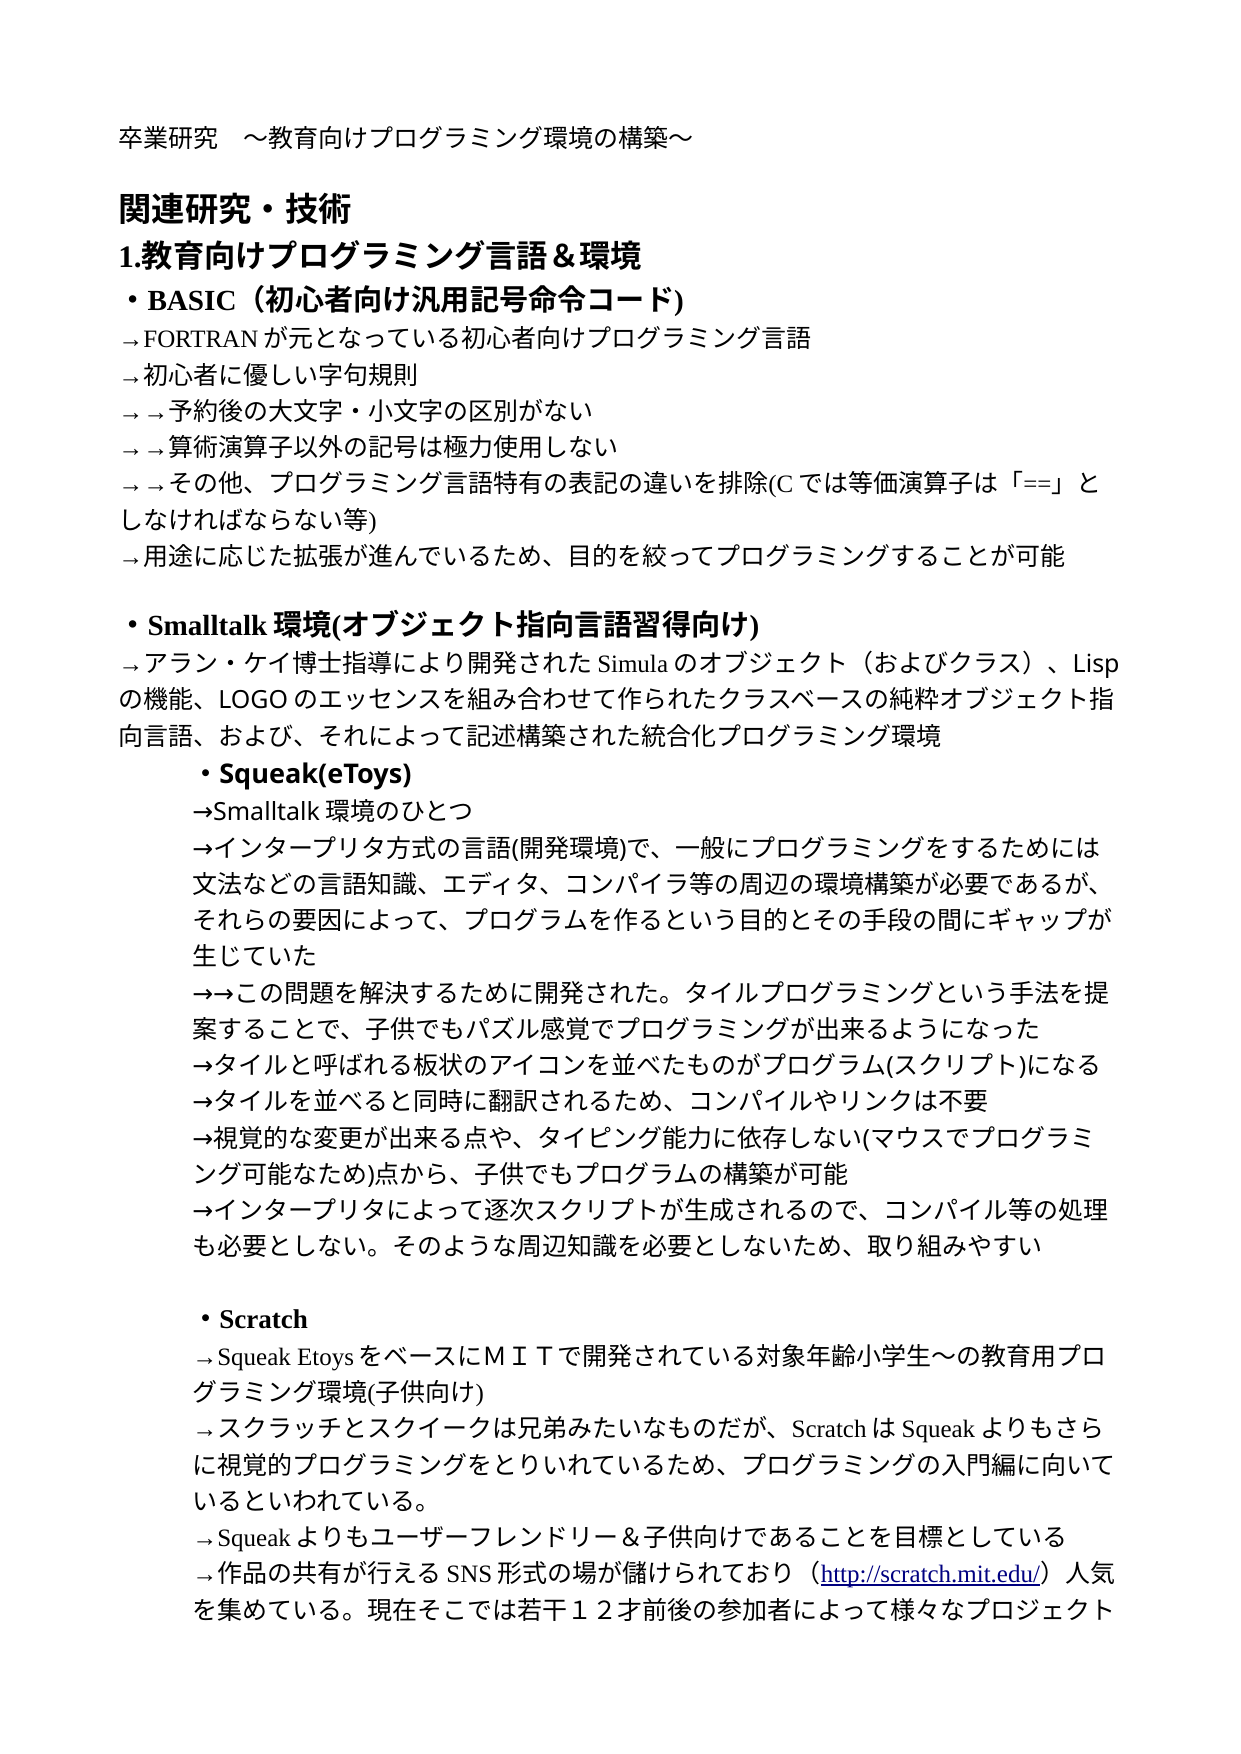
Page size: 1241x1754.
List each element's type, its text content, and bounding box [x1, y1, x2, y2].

text →Squeak EtoysをベースにＭＩＴで開発されている対象年齢小学生～の教育用プロ グラミング環境(子供向け) →スクラッチとスクイークは兄弟みたいなものだが、ScratchはSqueakよりもさら に視覚的プログラミングをとりいれているため、プログラミングの入門編に向いて いるといわれている。 [118, 1336, 1122, 1518]
text →→その他、プログラミング言語特有の表記の違いを排除(Cでは等価演算子は「==」としなければならない等) [118, 464, 1122, 536]
text →→予約後の大文字・小文字の区別がない [118, 391, 1122, 428]
text →インタープリタによって逐次スクリプトが生成されるので、コンパイル等の処理 も必要としない。そのような周辺知識を必要としないため、取り組みやすい [118, 1191, 1122, 1263]
text →視覚的な変更が出来る点や、タイピング能力に依存しない(マウスでプログラミ ング可能なため)点から、子供でもプログラムの構築が可能 [118, 1118, 1122, 1191]
text →Squeakよりもユーザーフレンドリー＆子供向けであることを目標としている [118, 1518, 1122, 1554]
text ・Scratch [118, 1297, 1122, 1336]
text →用途に応じた拡張が進んでいるため、目的を絞ってプログラミングすることが可能 [118, 536, 1122, 573]
text 関連研究・技術 [118, 183, 1122, 231]
text ・Squeak(eToys) [118, 752, 1122, 792]
text ・Smalltalk環境(オブジェクト指向言語習得向け) [118, 601, 1122, 644]
text →→算術演算子以外の記号は極力使用しない [118, 428, 1122, 464]
text →作品の共有が行えるSNS形式の場が儲けられており（http://scratch.mit.edu/）人気 を集めている。現在そこでは若干１２才前後の参加者によって様々なプロジェクト [118, 1554, 1122, 1626]
text →初心者に優しい字句規則 [118, 355, 1122, 391]
text ・BASIC（初心者向け汎用記号命令コード) [118, 277, 1122, 319]
text →タイルを並べると同時に翻訳されるため、コンパイルやリンクは不要 [118, 1082, 1122, 1118]
text 卒業研究 ～教育向けプログラミング環境の構築～ [118, 118, 1122, 154]
text 1.教育向けプログラミング言語＆環境 [118, 231, 1122, 277]
text →Smalltalk環境のひとつ [118, 792, 1122, 828]
text →タイルと呼ばれる板状のアイコンを並べたものがプログラム(スクリプト)になる [118, 1046, 1122, 1082]
text →FORTRANが元となっている初心者向けプログラミング言語 [118, 319, 1122, 355]
text →インタープリタ方式の言語(開発環境)で、一般にプログラミングをするためには 文法などの言語知識、エディタ、コンパイラ等の周辺の環境構築が必要であるが、 それらの要因によって、プログラムを作るという目的とその手段の間にギャップが 生じていた [118, 828, 1122, 973]
text →アラン・ケイ博士指導により開発されたSimulaのオブジェクト（およびクラス）、Lispの機能、LOGOのエッセンスを組み合わせて作られたクラスベースの純粋オブジェクト指向言語、および、それによって記述構築された統合化プログラミング環境 [118, 644, 1122, 752]
text →→この問題を解決するために開発された。タイルプログラミングという手法を提 案することで、子供でもパズル感覚でプログラミングが出来るようになった [118, 973, 1122, 1046]
